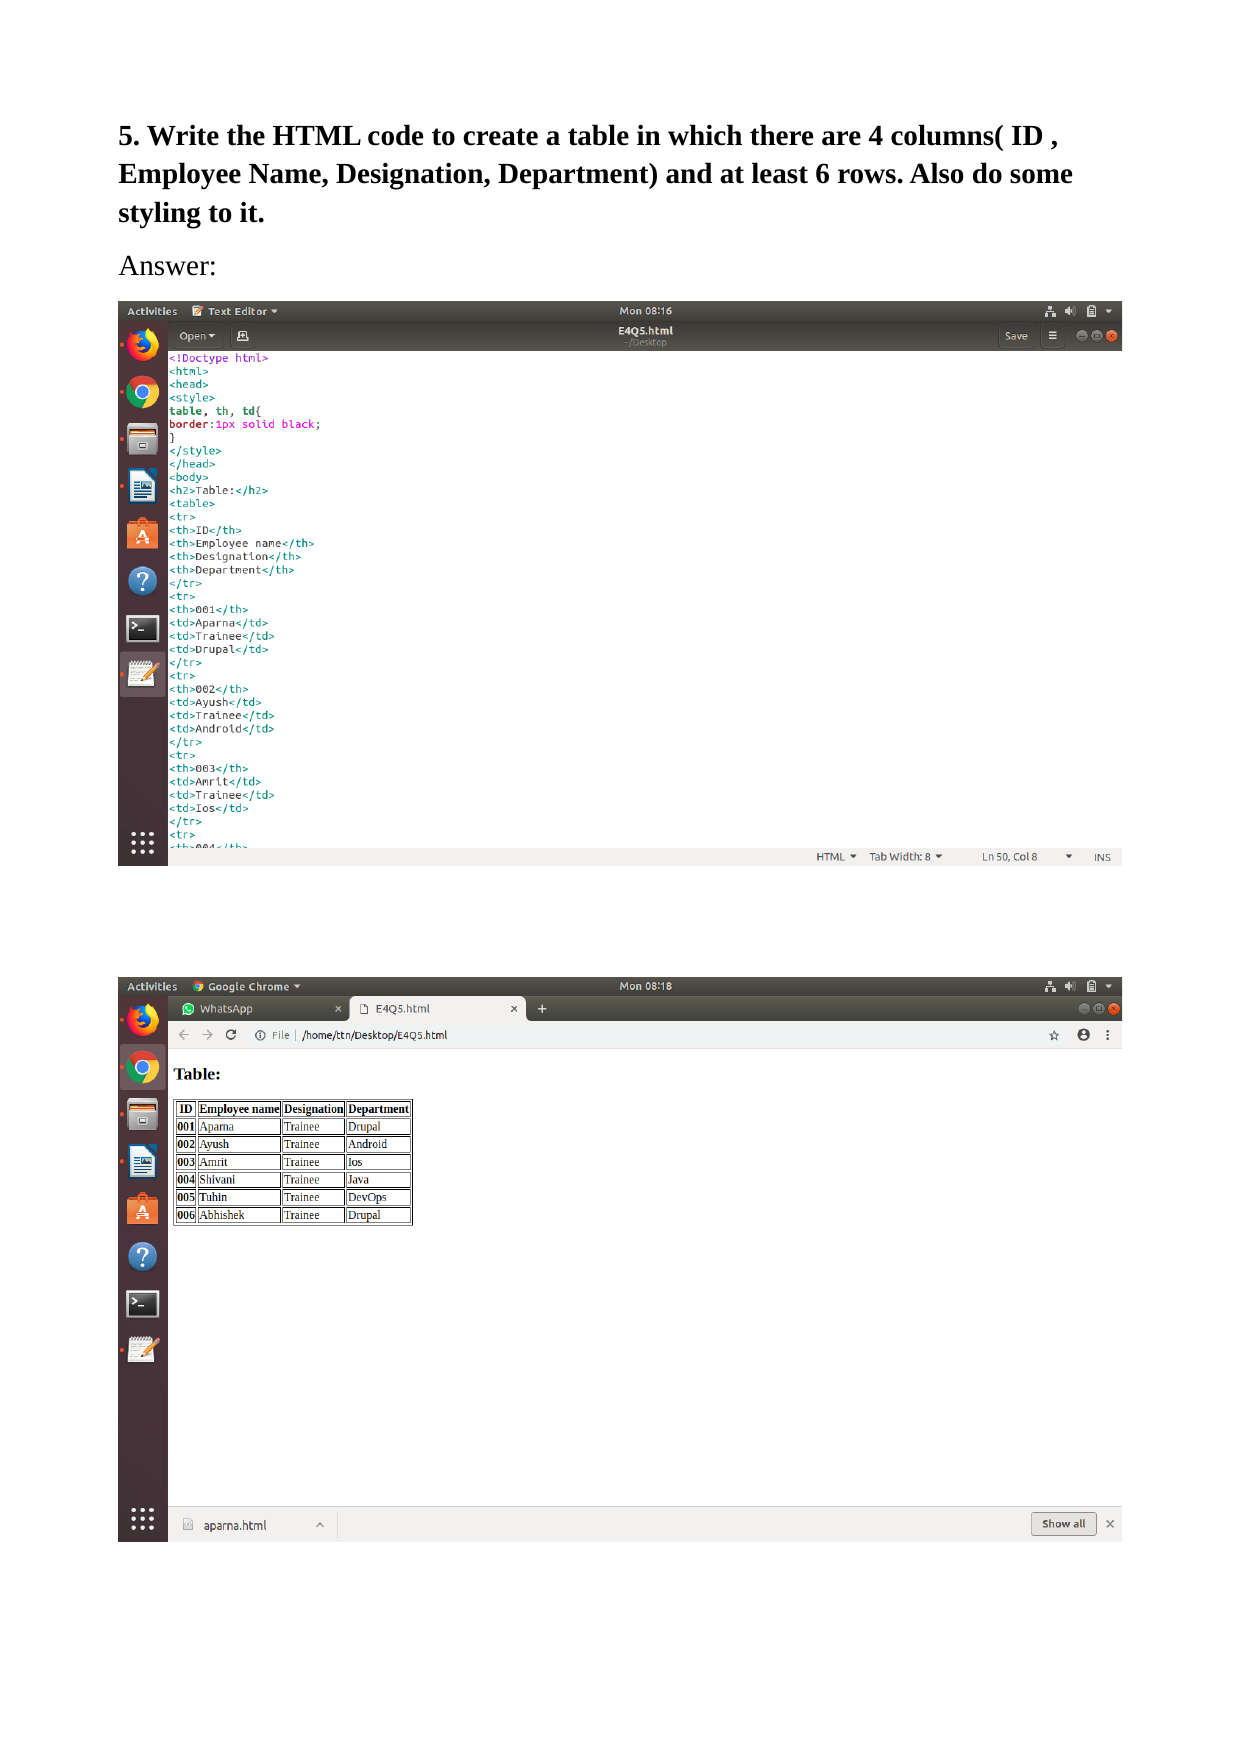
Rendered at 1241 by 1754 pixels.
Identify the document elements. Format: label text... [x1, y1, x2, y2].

picture [118, 977, 1123, 1542]
text 5. Write the HTML code to create a table in which there are 4 columns( ID , Employee Name, Designation, Department) and at least 6 rows. Also do some styling to it. [118, 118, 1122, 229]
picture [118, 301, 1123, 866]
text Answer: [118, 248, 1122, 282]
